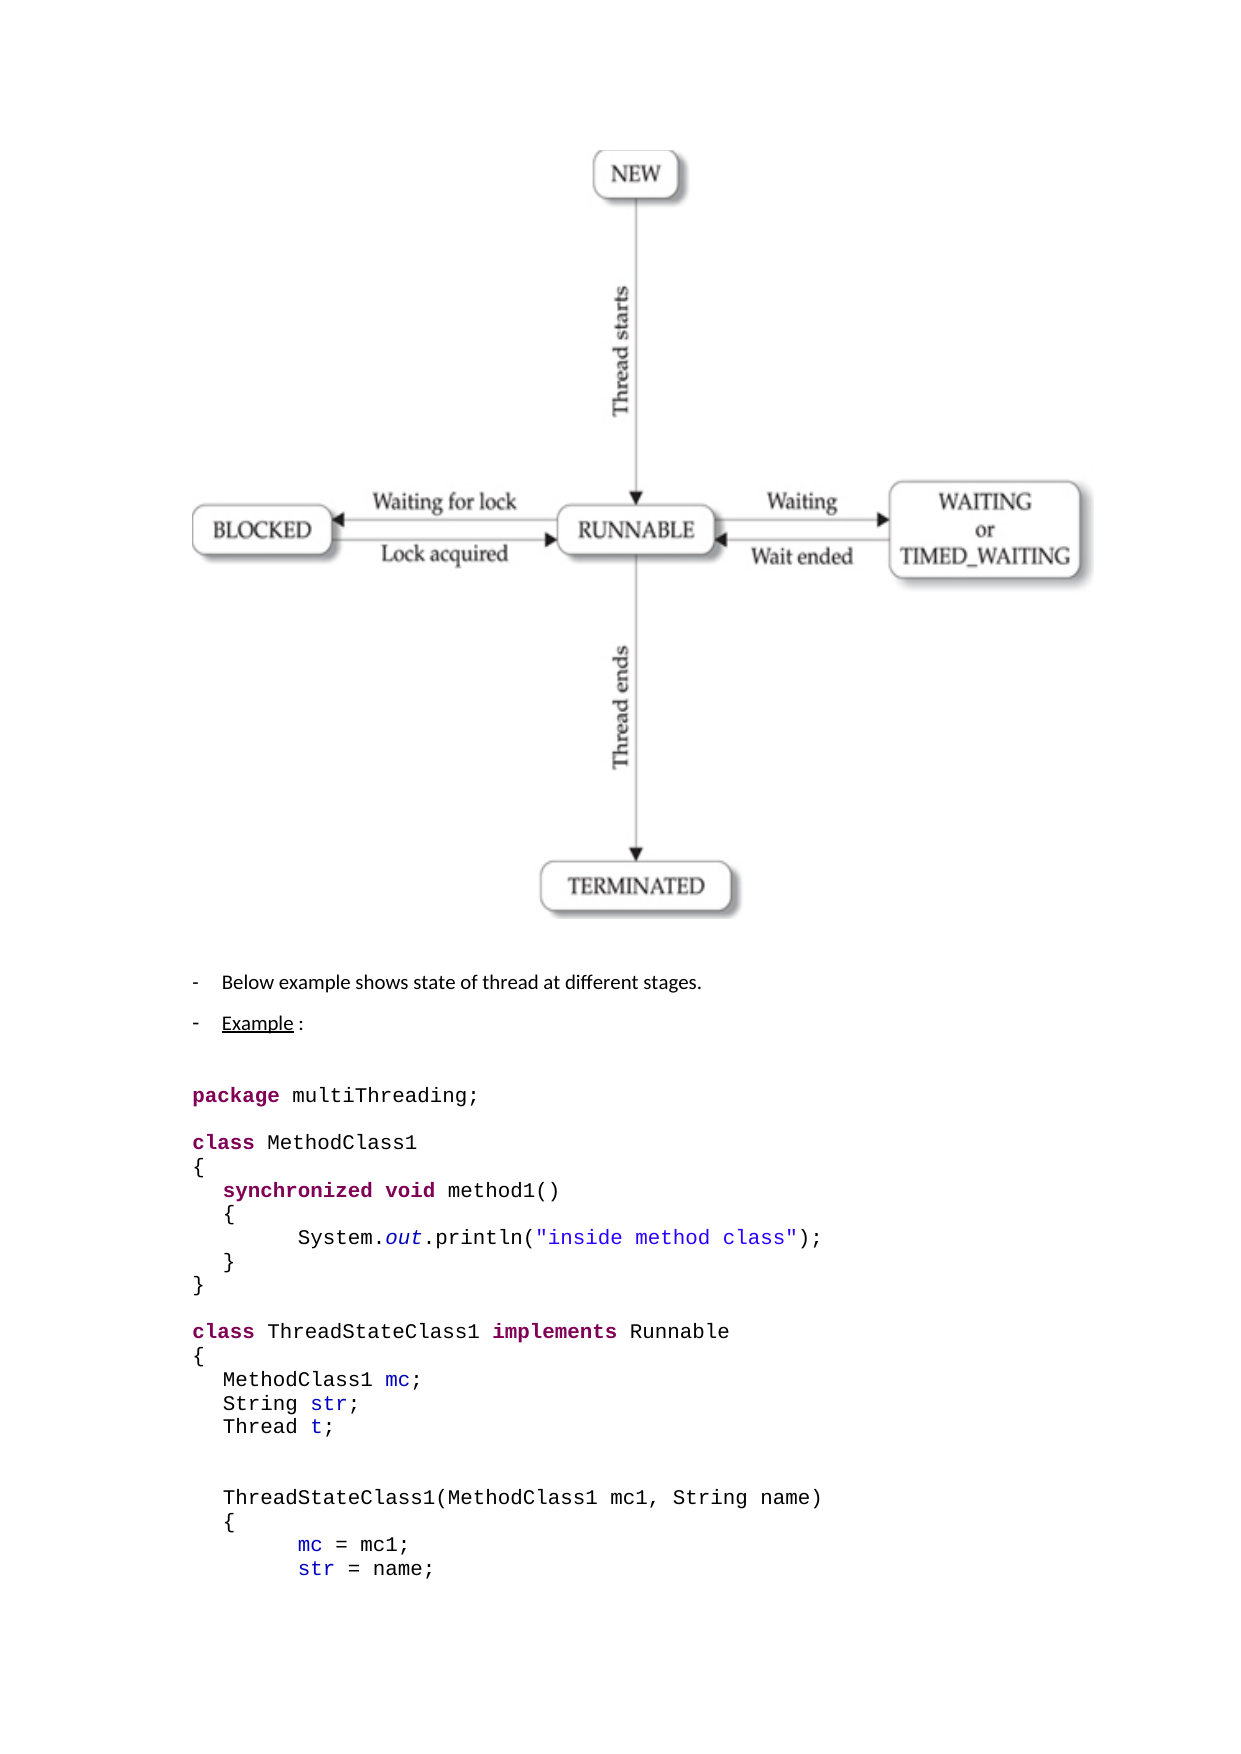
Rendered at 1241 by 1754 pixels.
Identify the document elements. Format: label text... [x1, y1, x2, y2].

text { [192, 1203, 1107, 1227]
text Thread t; [192, 1416, 1107, 1440]
text String str; [192, 1392, 1107, 1416]
text MethodClass1 mc; [192, 1369, 1107, 1392]
text str = name; [192, 1558, 1107, 1582]
list Below example shows state of thread at different stages. [192, 969, 1107, 995]
text } [192, 1274, 1107, 1298]
text class ThreadStateClass1 implements Runnable [192, 1322, 1107, 1345]
text System.out.println("inside method class"); [192, 1227, 1107, 1251]
list Example : [192, 1008, 1107, 1036]
text { [192, 1345, 1107, 1369]
text synchronized void method1() [192, 1180, 1107, 1203]
text } [192, 1251, 1107, 1274]
text { [192, 1156, 1107, 1180]
text package multiThreading; [192, 1085, 1107, 1109]
text ThreadStateClass1(MethodClass1 mc1, String name) [192, 1487, 1107, 1511]
text { [192, 1511, 1107, 1534]
text mc = mc1; [192, 1534, 1107, 1558]
text class MethodClass1 [192, 1132, 1107, 1156]
